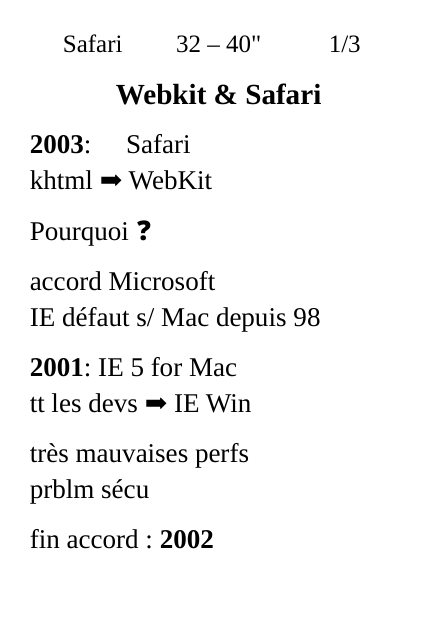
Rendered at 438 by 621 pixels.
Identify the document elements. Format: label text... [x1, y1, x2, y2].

text 2003: 🍎 Safari khtml ➡️ WebKit [29, 128, 407, 195]
text accord Microsoft 🍎 IE défaut s/ Mac depuis 98 [29, 265, 407, 332]
text 2001: IE 5 for Mac tt les devs ➡️ IE Win [29, 351, 407, 418]
text très mauvaises perfs prblm sécu [29, 437, 407, 504]
table_header Safari [30, 30, 155, 62]
text fin accord : 2002 🎉 [29, 523, 407, 554]
subtitle Webkit & Safari [29, 77, 407, 111]
table_header 1/3 [281, 30, 407, 62]
text Pourquoi ❓ [29, 214, 407, 246]
table_header 32 – 40" [155, 30, 281, 62]
